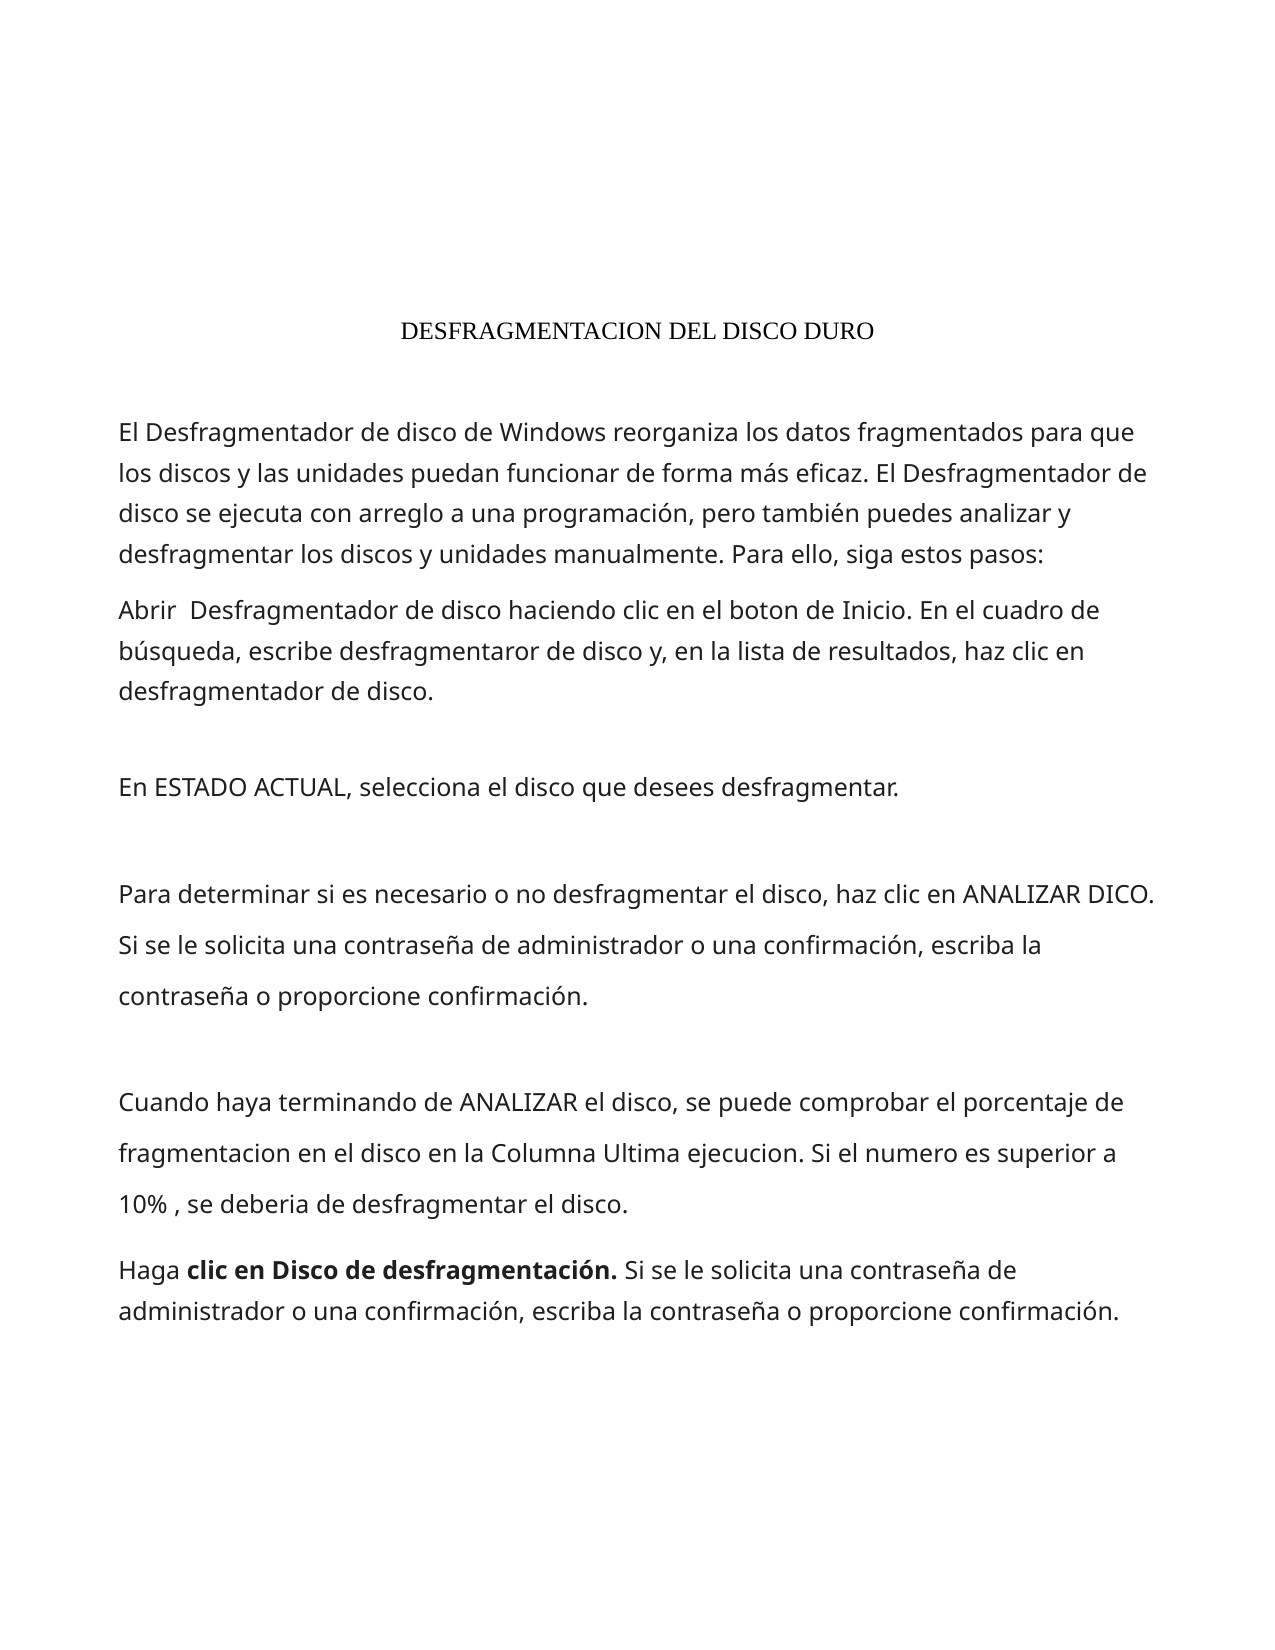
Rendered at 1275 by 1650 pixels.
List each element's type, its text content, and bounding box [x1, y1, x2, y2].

text Haga clic en Disco de desfragmentación. Si se le solicita una contraseña de administrador o una confirmación, escriba la contraseña o proporcione confirmación. [118, 1252, 1157, 1327]
list Para determinar si es necesario o no desfragmentar el disco, haz clic en ANALIZAR DICO. Si se le solicita una contraseña de administrador o una confirmación, escriba la contraseña o proporcione confirmación. [118, 876, 1157, 1012]
list En ESTADO ACTUAL, selecciona el disco que desees desfragmentar. [118, 770, 1157, 804]
list Cuando haya terminando de ANALIZAR el disco, se puede comprobar el porcentaje de fragmentacion en el disco en la Columna Ultima ejecucion. Si el numero es superior a 10% , se deberia de desfragmentar el disco. [118, 1085, 1157, 1221]
text El Desfragmentador de disco de Windows reorganiza los datos fragmentados para que los discos y las unidades puedan funcionar de forma más eficaz. El Desfragmentador de disco se ejecuta con arreglo a una programación, pero también puedes analizar y desfragmentar los discos y unidades manualmente. Para ello, siga estos pasos: [118, 414, 1157, 571]
text Abrir Desfragmentador de disco haciendo clic en el boton de Inicio. En el cuadro de búsqueda, escribe desfragmentaror de disco y, en la lista de resultados, haz clic en desfragmentador de disco. [118, 592, 1157, 708]
text DESFRAGMENTACION DEL DISCO DURO [118, 316, 1157, 345]
